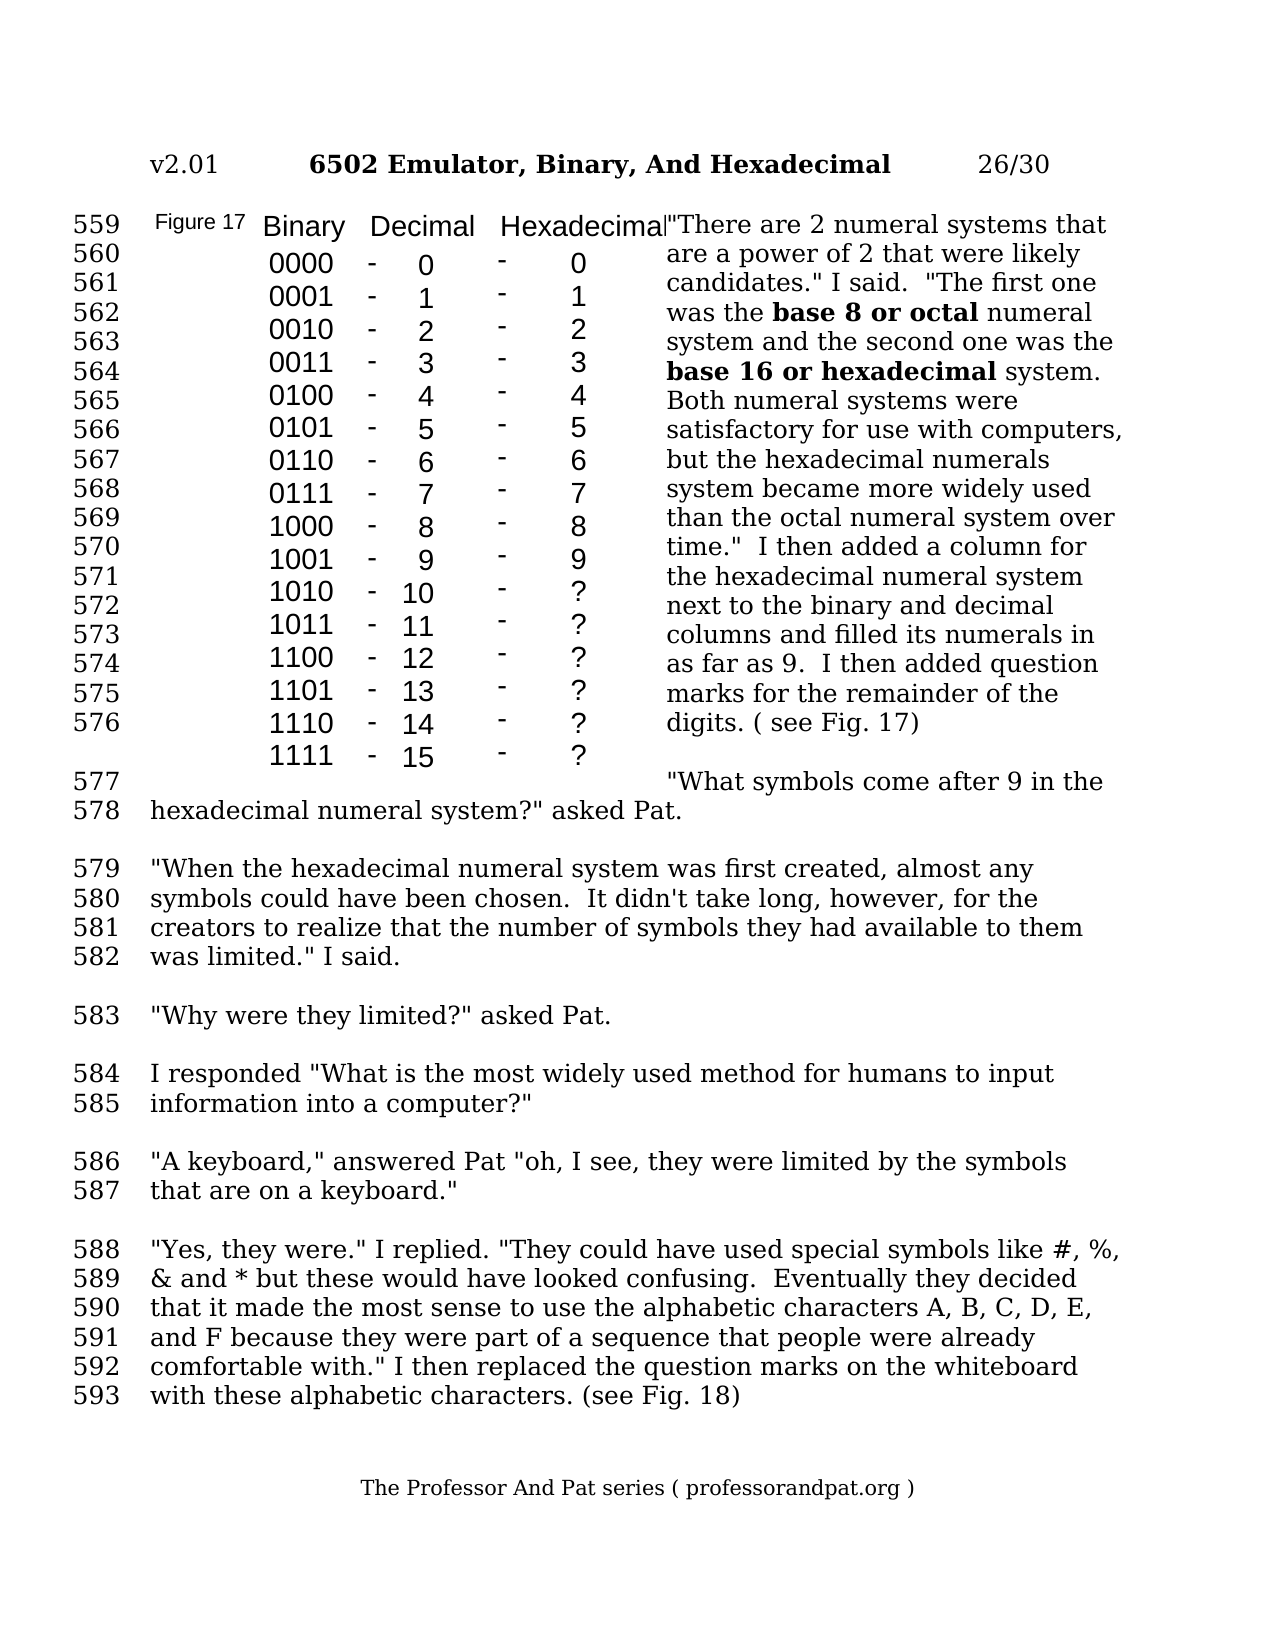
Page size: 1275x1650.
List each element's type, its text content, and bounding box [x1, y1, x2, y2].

text "Why were they limited?" asked Pat. [150, 1001, 1125, 1030]
text "A keyboard," answered Pat "oh, I see, they were limited by the symbols that are on a keyboard." [150, 1147, 1125, 1206]
text "What symbols come after 9 in the hexadecimal numeral system?" asked Pat. [150, 767, 1125, 825]
text "There are 2 numeral systems that are a power of 2 that were likely candidates." I said. "The first one was the base 8 or octal numeral system and the second one was the base 16 or hexadecimal system. Both numeral systems were satisfactory for use with computers, but the hexadecimal numerals system became more widely used than the octal numeral system over time." I then added a column for the hexadecimal numeral system next to the binary and decimal columns and filled its numerals in as far as 9. I then added question marks for the remainder of the digits. ( see Fig. 17) [150, 210, 1125, 737]
text "Yes, they were." I replied. "They could have used special symbols like #, %, & and * but these would have looked confusing. Eventually they decided that it made the most sense to use the alphabetic characters A, B, C, D, E, and F because they were part of a sequence that people were already comfortable with." I then replaced the question marks on the whiteboard with these alphabetic characters. (see Fig. 18) [150, 1235, 1125, 1411]
text "When the hexadecimal numeral system was first created, almost any symbols could have been chosen. It didn't take long, however, for the creators to realize that the number of symbols they had available to them was limited." I said. [150, 854, 1125, 972]
text I responded "What is the most widely used method for humans to input information into a computer?" [150, 1059, 1125, 1118]
